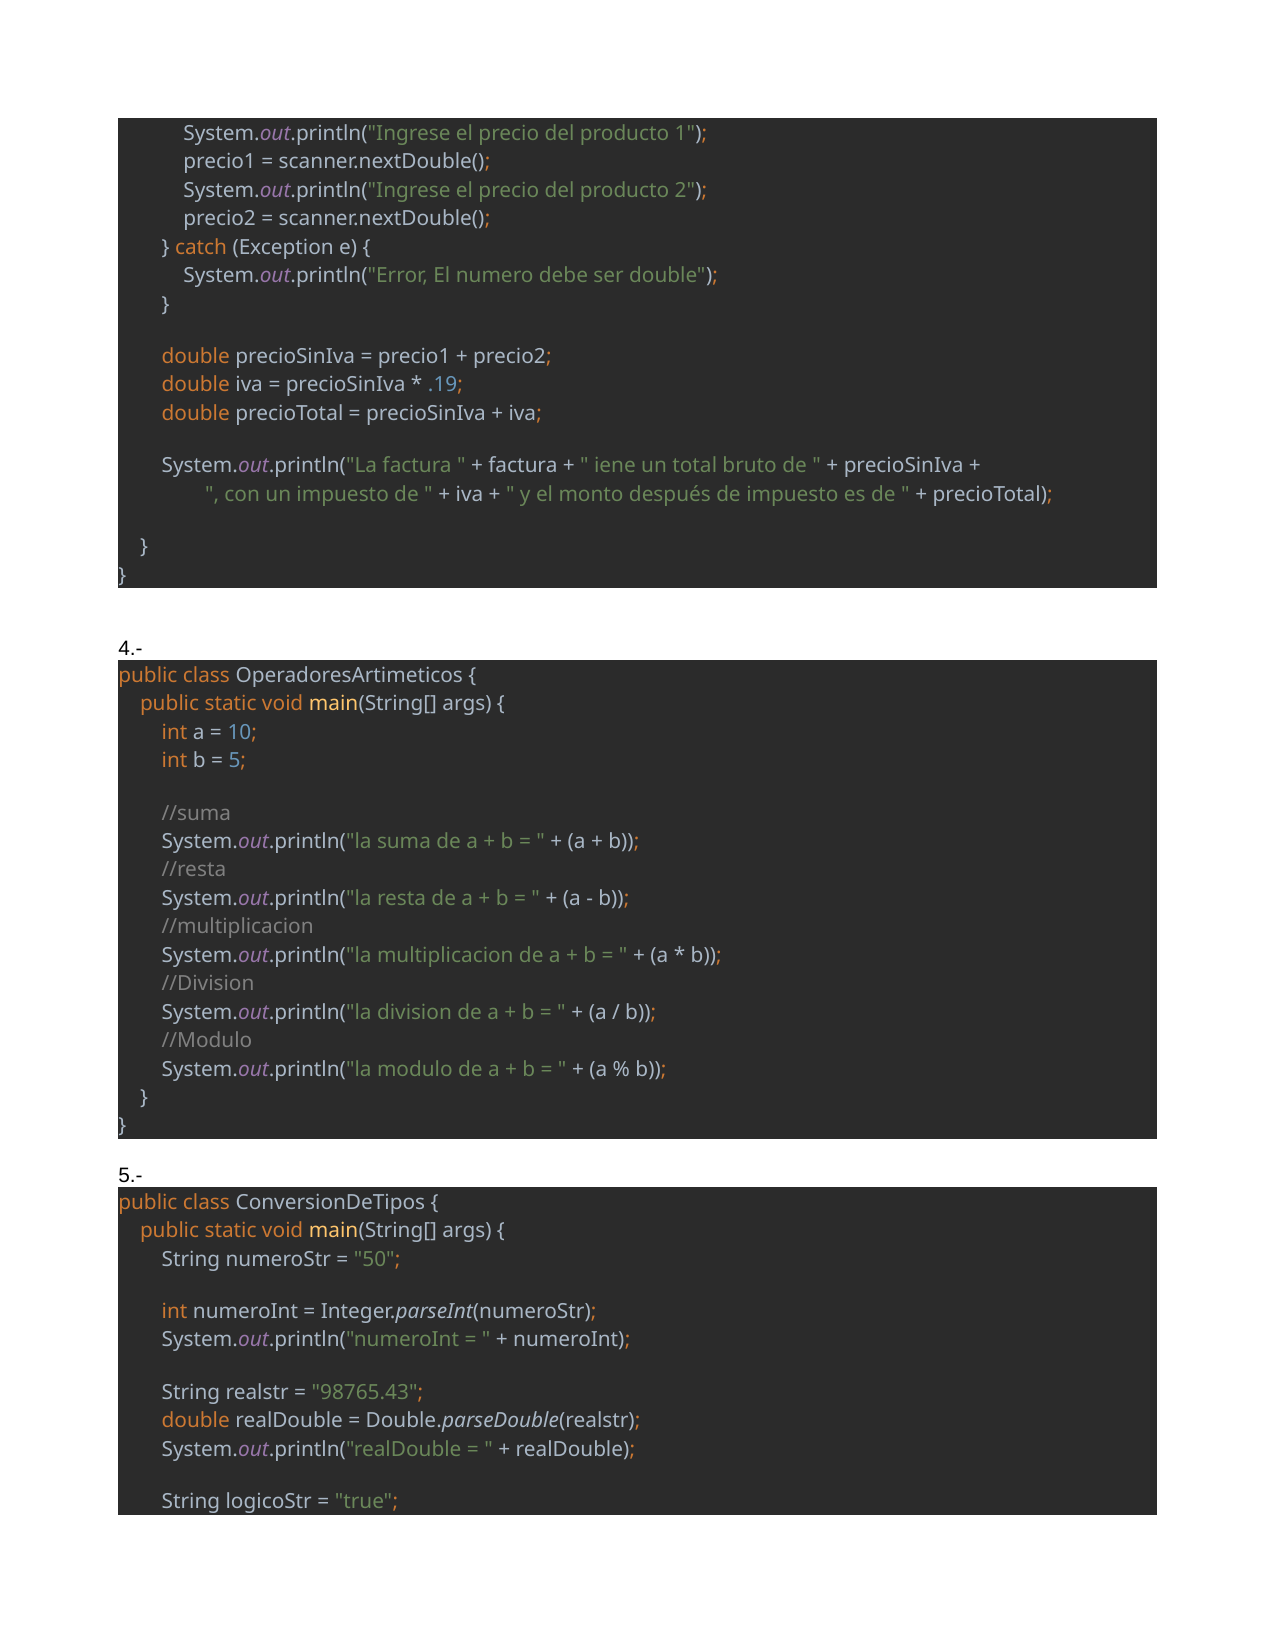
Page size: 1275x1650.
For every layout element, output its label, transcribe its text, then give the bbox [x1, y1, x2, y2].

text System.out.println("Ingrese el precio del producto 1"); precio1 = scanner.nextDouble(); System.out.println("Ingrese el precio del producto 2"); precio2 = scanner.nextDouble(); } catch (Exception e) { System.out.println("Error, El numero debe ser double"); } double precioSinIva = precio1 + precio2; double iva = precioSinIva * .19; double precioTotal = precioSinIva + iva; System.out.println("La factura " + factura + " iene un total bruto de " + precioSinIva + ", con un impuesto de " + iva + " y el monto después de impuesto es de " + precioTotal); } } [118, 118, 1157, 588]
text 5.- [118, 1163, 1157, 1187]
text public class OperadoresArtimeticos { public static void main(String[] args) { int a = 10; int b = 5; //suma System.out.println("la suma de a + b = " + (a + b)); //resta System.out.println("la resta de a + b = " + (a - b)); //multiplicacion System.out.println("la multiplicacion de a + b = " + (a * b)); //Division System.out.println("la division de a + b = " + (a / b)); //Modulo System.out.println("la modulo de a + b = " + (a % b)); } } [118, 660, 1157, 1139]
text public class ConversionDeTipos { public static void main(String[] args) { String numeroStr = "50"; int numeroInt = Integer.parseInt(numeroStr); System.out.println("numeroInt = " + numeroInt); String realstr = "98765.43"; double realDouble = Double.parseDouble(realstr); System.out.println("realDouble = " + realDouble); String logicoStr = "true"; [118, 1187, 1157, 1515]
text 4.- [118, 636, 1157, 660]
